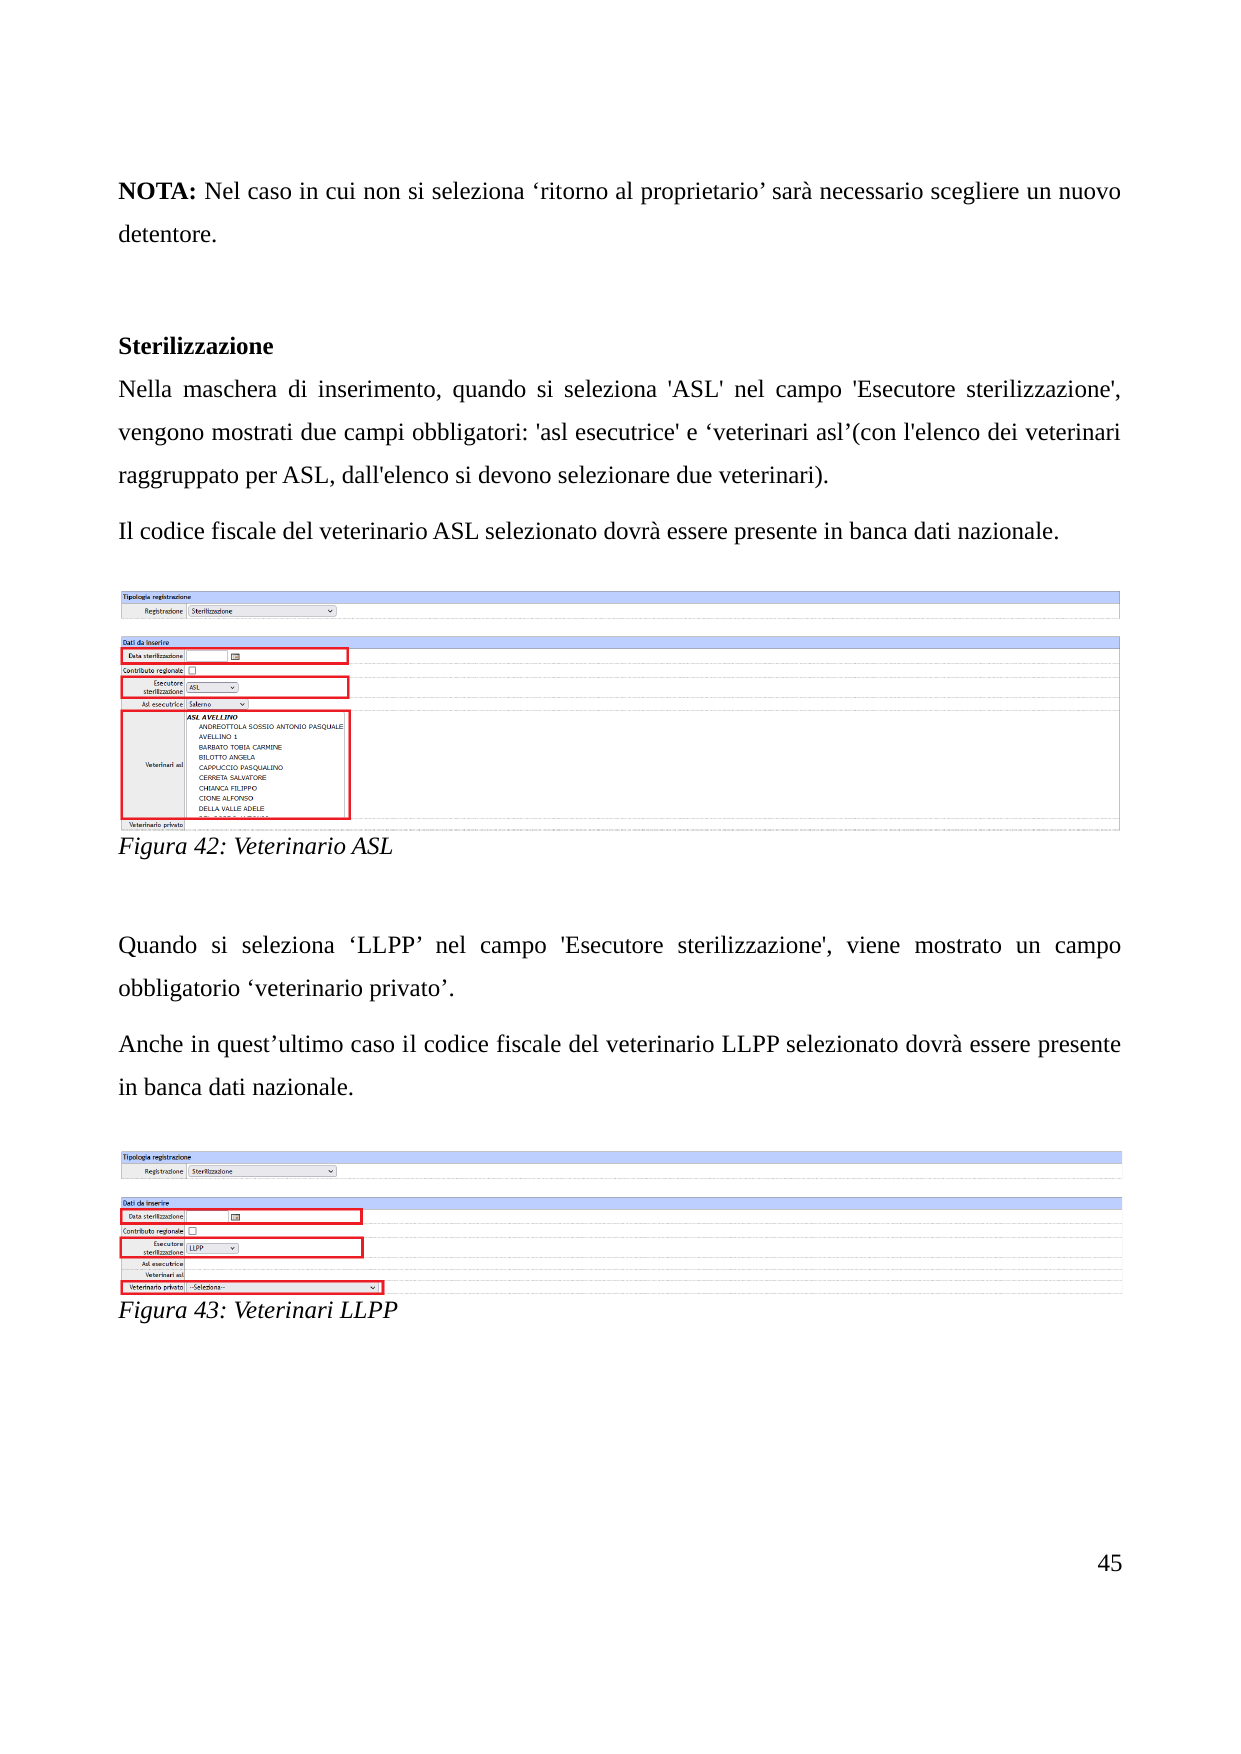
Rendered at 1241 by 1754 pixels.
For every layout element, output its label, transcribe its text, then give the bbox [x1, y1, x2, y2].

text Figura 42: Veterinario ASL [118, 832, 1122, 860]
text Il codice fiscale del veterinario ASL selezionato dovrà essere presente in banca dati nazionale. [118, 516, 1122, 544]
text Quando si seleziona ‘LLPP’ nel campo 'Esecutore sterilizzazione', viene mostrato un campo obbligatorio ‘veterinario privato’. [118, 930, 1122, 1002]
text NOTA: Nel caso in cui non si seleziona ‘ritorno al proprietario’ sarà necessario scegliere un nuovo detentore. [118, 176, 1122, 248]
text Sterilizzazione Nella maschera di inserimento, quando si seleziona 'ASL' nel campo 'Esecutore sterilizzazione', vengono mostrati due campi obbligatori: 'asl esecutrice' e ‘veterinari asl’(con l'elenco dei veterinari raggruppato per ASL, dall'elenco si devono selezionare due veterinari). [118, 331, 1122, 489]
text Anche in quest’ultimo caso il codice fiscale del veterinario LLPP selezionato dovrà essere presente in banca dati nazionale. [118, 1029, 1122, 1101]
text Figura 43: Veterinari LLPP [118, 1296, 1122, 1324]
